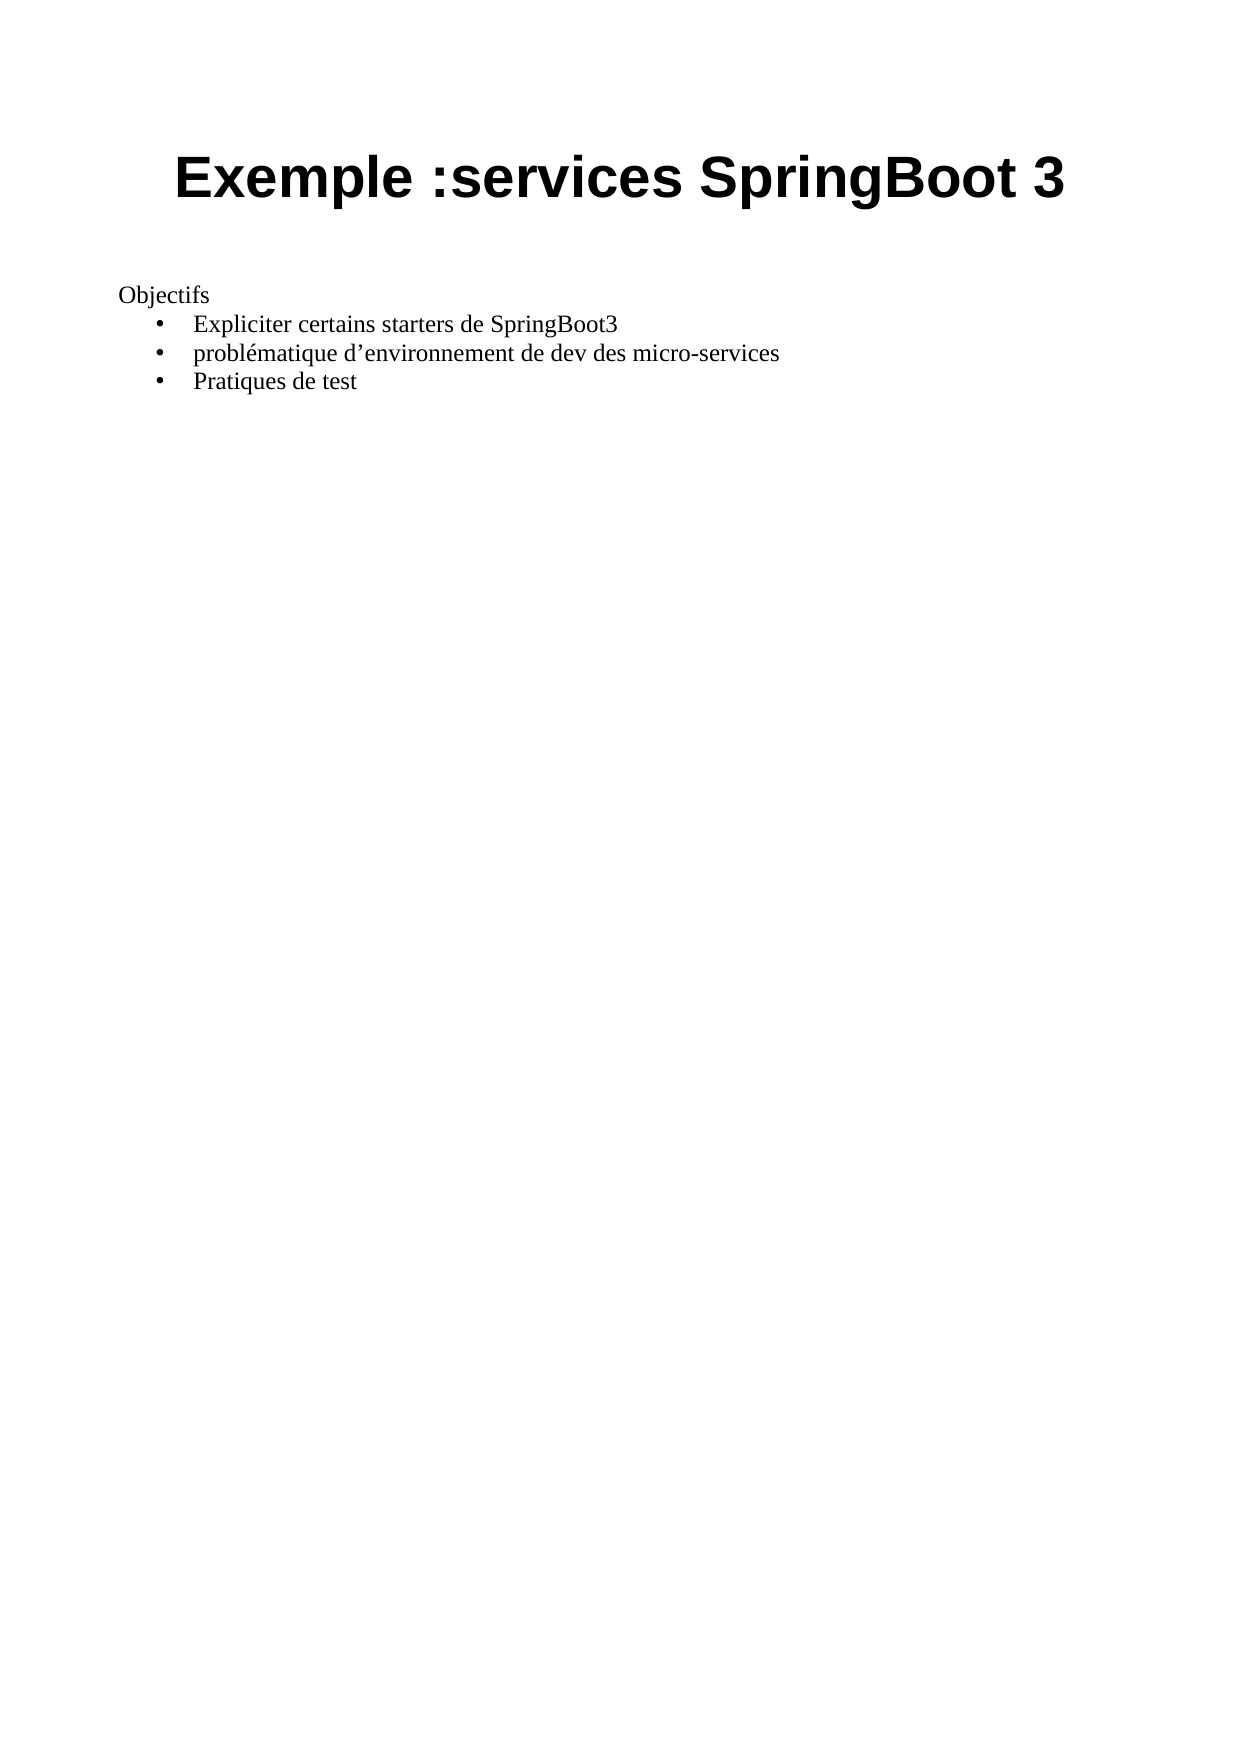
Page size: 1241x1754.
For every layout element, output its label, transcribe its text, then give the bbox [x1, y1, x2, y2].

list Expliciter certains starters de SpringBoot3 [156, 309, 1122, 338]
text Objectifs [118, 280, 1122, 309]
title Exemple :services SpringBoot 3 [118, 143, 1122, 210]
list Pratiques de test [156, 366, 1122, 395]
list problématique d’environnement de dev des micro-services [156, 338, 1122, 366]
